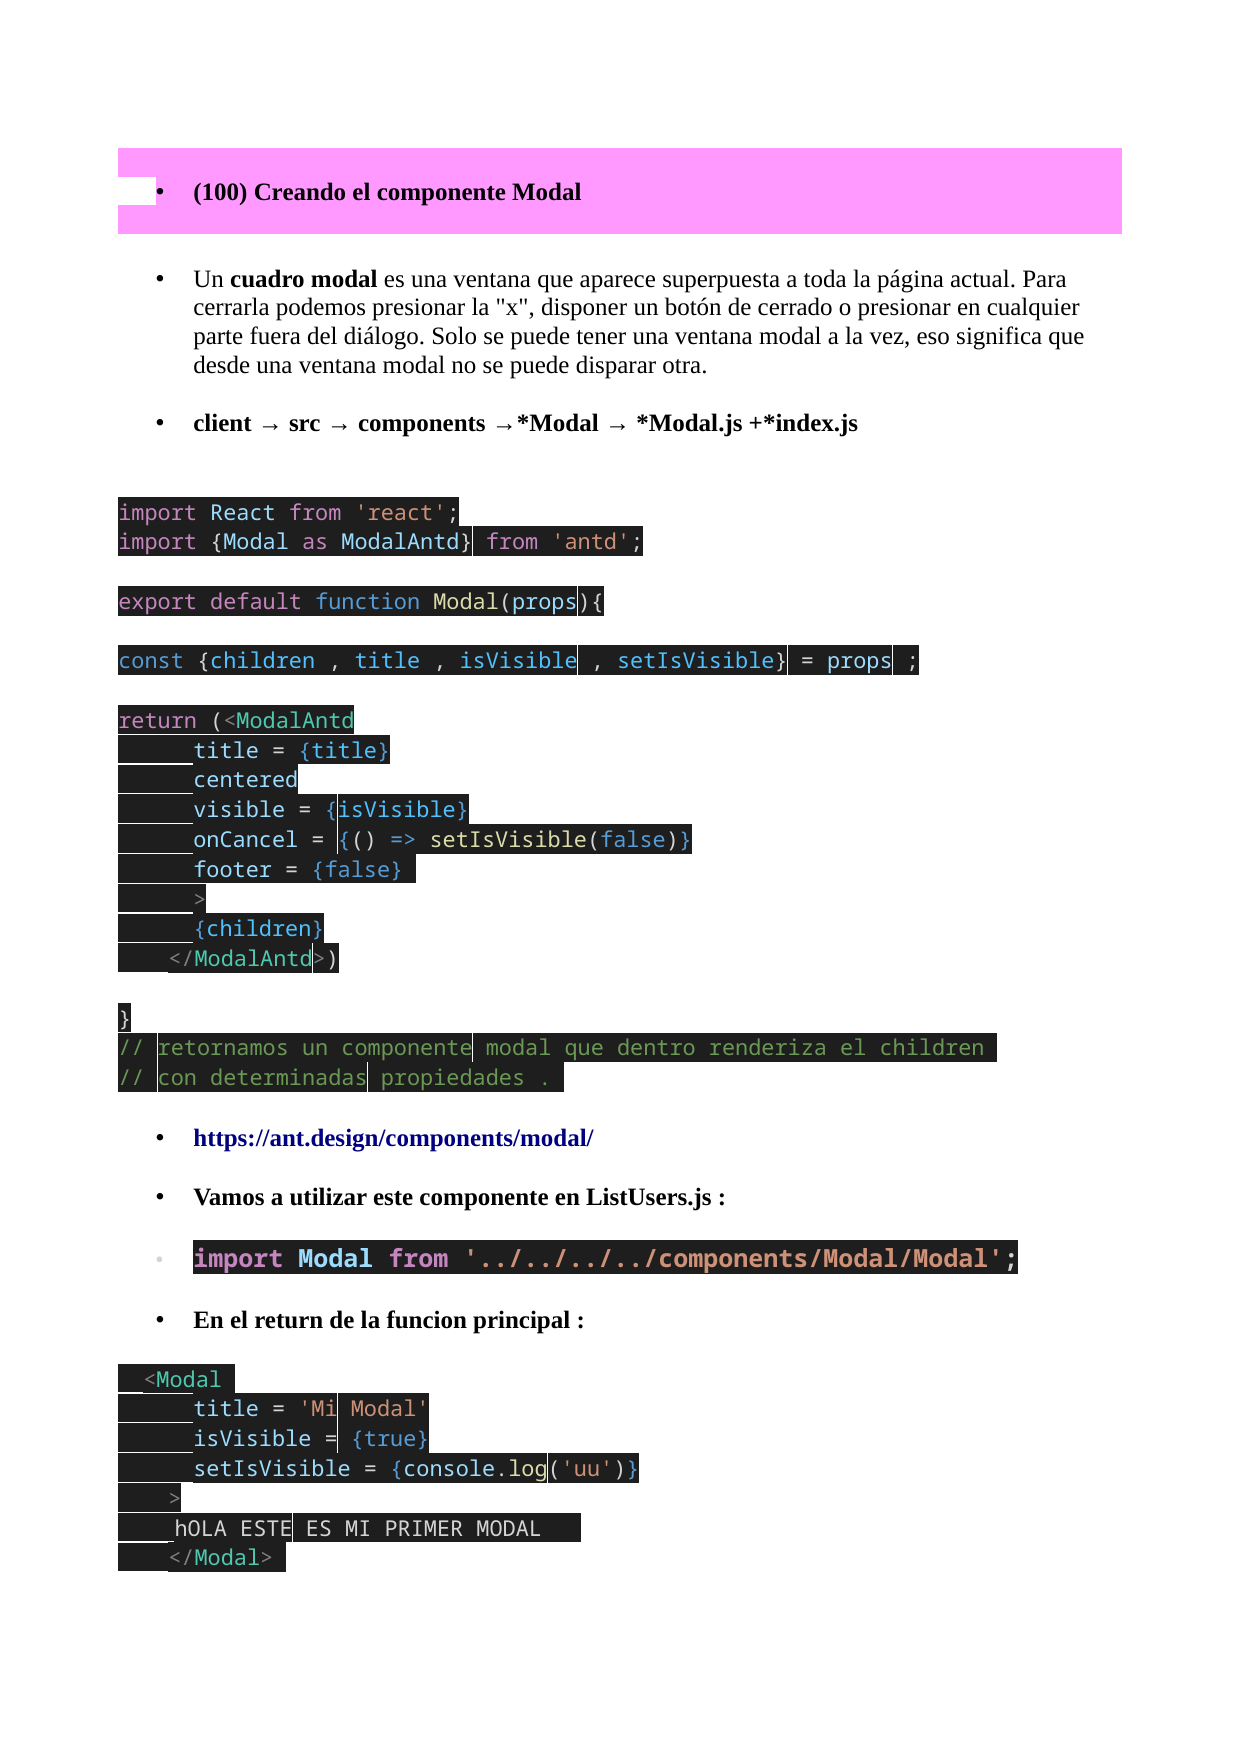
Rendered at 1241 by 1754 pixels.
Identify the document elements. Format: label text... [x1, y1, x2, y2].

text {children} [118, 913, 1122, 943]
text <Modal [118, 1363, 1122, 1393]
list import Modal from '../../../../components/Modal/Modal'; [156, 1240, 1122, 1274]
list Un cuadro modal es una ventana que aparece superpuesta a toda la página actual. Para cerrarla podemos presionar la "x", disponer un botón de cerrado o presionar en cualquier parte fuera del diálogo. Solo se puede tener una ventana modal a la vez, eso significa que desde una ventana modal no se puede disparar otra. [156, 264, 1122, 379]
text > [118, 883, 1122, 913]
text > [118, 1483, 1122, 1512]
list client → src → components →*Modal → *Modal.js +*index.js [156, 407, 1122, 437]
text visible = {isVisible} [118, 794, 1122, 824]
list En el return de la funcion principal : [156, 1304, 1122, 1334]
text } [118, 1003, 1122, 1032]
text </ModalAntd>) [118, 943, 1122, 973]
text title = 'Mi Modal' [118, 1393, 1122, 1423]
text return (<ModalAntd [118, 705, 1122, 734]
text hOLA ESTE ES MI PRIMER MODAL [118, 1512, 1122, 1542]
list Vamos a utilizar este componente en ListUsers.js : [156, 1181, 1122, 1211]
text isVisible = {true} [118, 1423, 1122, 1453]
text import {Modal as ModalAntd} from 'antd'; [118, 526, 1122, 556]
text // retornamos un componente modal que dentro renderiza el children [118, 1032, 1122, 1062]
text </Modal> [118, 1542, 1122, 1572]
text // con determinadas propiedades . [118, 1062, 1122, 1092]
text export default function Modal(props){ [118, 586, 1122, 616]
list (100) Creando el componente Modal [156, 177, 1122, 205]
text import React from 'react'; [118, 497, 1122, 526]
text footer = {false} [118, 854, 1122, 883]
text setIsVisible = {console.log('uu')} [118, 1453, 1122, 1483]
list https://ant.design/components/modal/ [156, 1122, 1122, 1151]
text centered [118, 764, 1122, 794]
text onCancel = {() => setIsVisible(false)} [118, 824, 1122, 854]
text title = {title} [118, 734, 1122, 764]
text const {children , title , isVisible , setIsVisible} = props ; [118, 645, 1122, 675]
